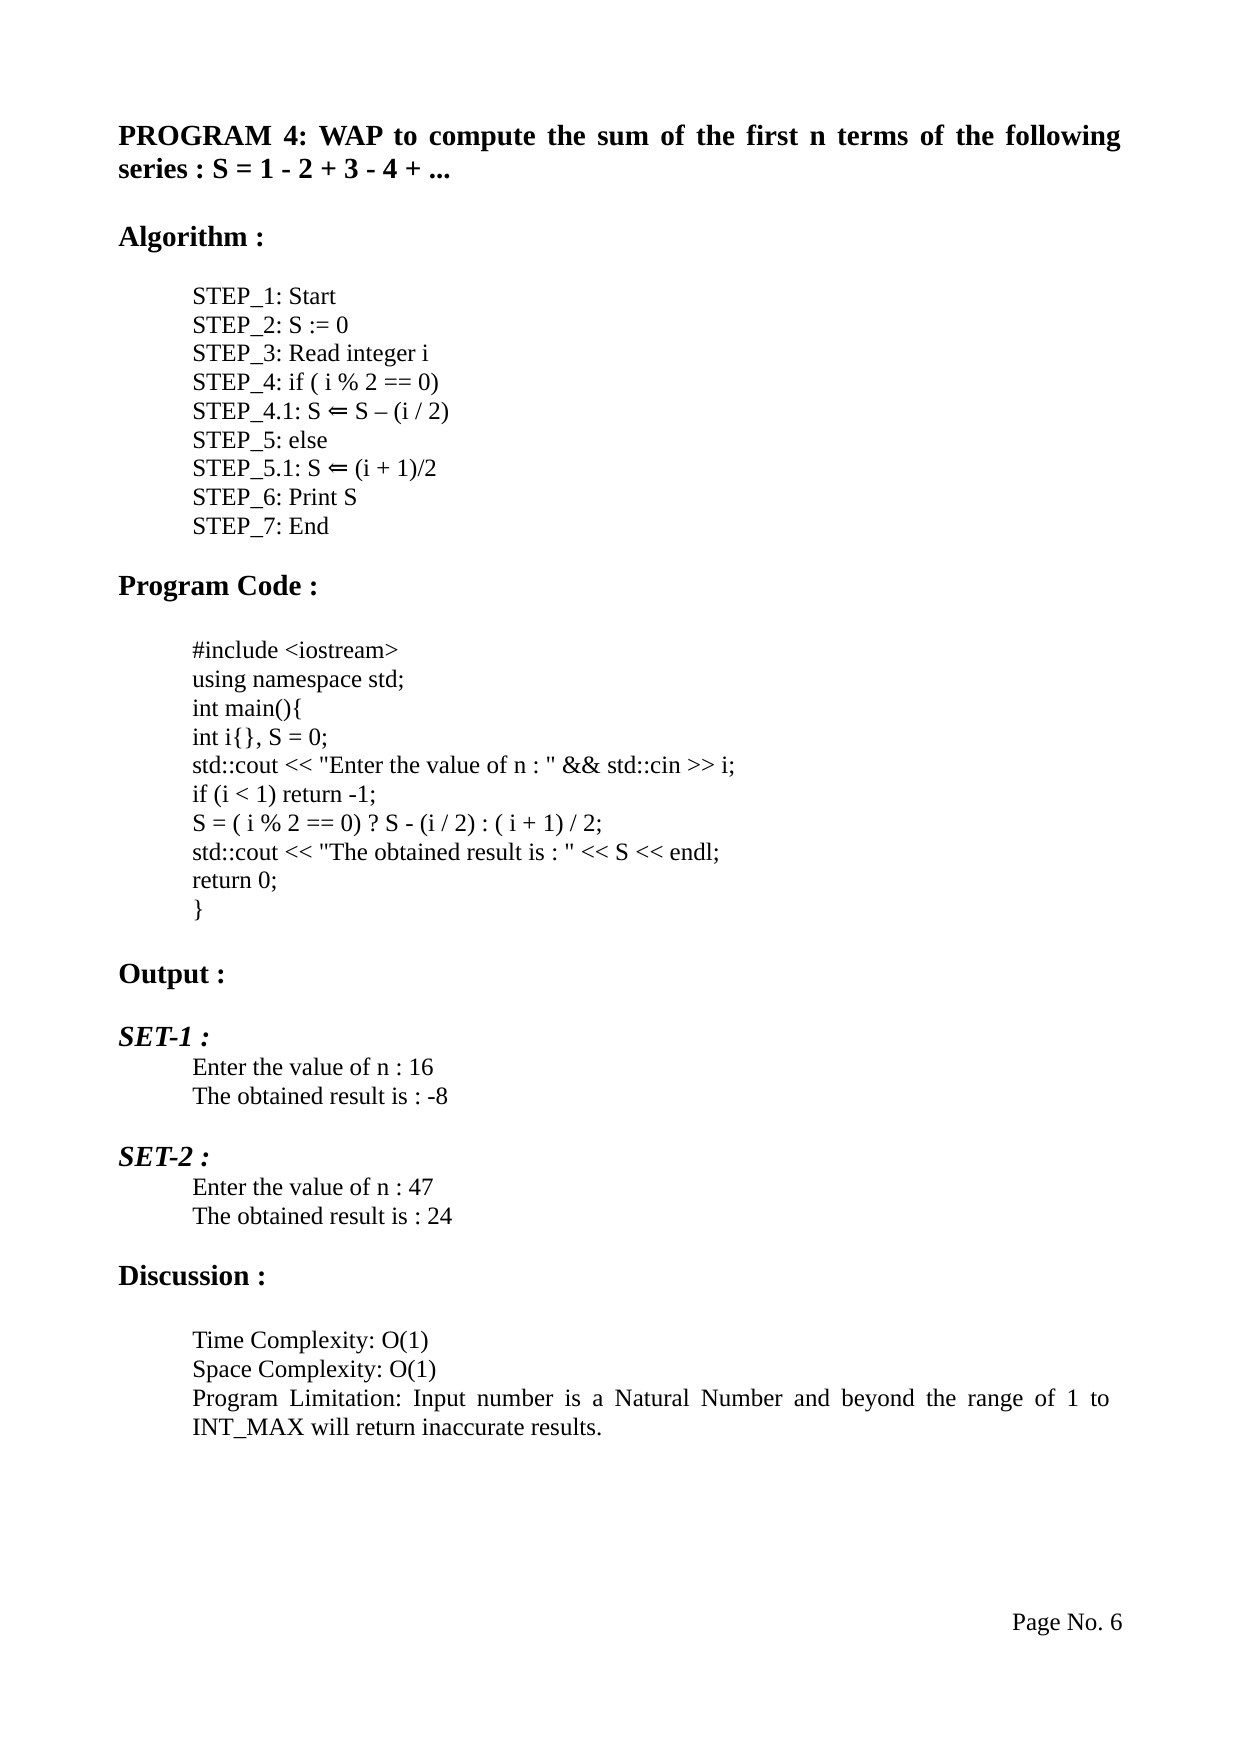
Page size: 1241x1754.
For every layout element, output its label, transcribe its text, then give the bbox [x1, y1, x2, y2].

text STEP_7: End [118, 511, 1122, 540]
text Time Complexity: O(1) [118, 1326, 1122, 1354]
text if (i < 1) return -1; [118, 779, 1122, 808]
text int main(){ [118, 693, 1122, 722]
text STEP_5.1: S ⇐ (i + 1)/2 [118, 453, 1122, 482]
text PROGRAM 4: WAP to compute the sum of the first n terms of the following series : S = 1 - 2 + 3 - 4 + ... [118, 118, 1122, 185]
text The obtained result is : 24 [118, 1201, 1122, 1230]
text STEP_5: else [118, 425, 1122, 453]
text Enter the value of n : 47 [118, 1172, 1122, 1201]
text Program Code : [118, 568, 1122, 602]
text Discussion : [118, 1258, 1122, 1292]
text STEP_2: S := 0 [118, 310, 1122, 338]
text The obtained result is : -8 [118, 1081, 1122, 1110]
text STEP_3: Read integer i [118, 338, 1122, 367]
text STEP_4: if ( i % 2 == 0) [118, 367, 1122, 396]
text int i{}, S = 0; [118, 722, 1122, 751]
text Space Complexity: O(1) [118, 1354, 1122, 1383]
text using namespace std; [118, 664, 1122, 693]
text SET-1 : [118, 1019, 1122, 1052]
text Enter the value of n : 16 [118, 1052, 1122, 1081]
text STEP_1: Start [118, 281, 1122, 310]
text } [118, 894, 1122, 923]
text Program Limitation: Input number is a Natural Number and beyond the range of 1 to INT_MAX will return inaccurate results. [118, 1383, 1122, 1441]
text S = ( i % 2 == 0) ? S - (i / 2) : ( i + 1) / 2; [118, 808, 1122, 837]
text Algorithm : [118, 219, 1122, 252]
text std::cout << "The obtained result is : " << S << endl; [118, 837, 1122, 866]
text SET-2 : [118, 1139, 1122, 1172]
text STEP_4.1: S ⇐ S – (i / 2) [118, 396, 1122, 425]
text return 0; [118, 866, 1122, 894]
text Output : [118, 957, 1122, 990]
text std::cout << "Enter the value of n : " && std::cin >> i; [118, 751, 1122, 779]
text STEP_6: Print S [118, 482, 1122, 511]
text #include <iostream> [118, 636, 1122, 664]
